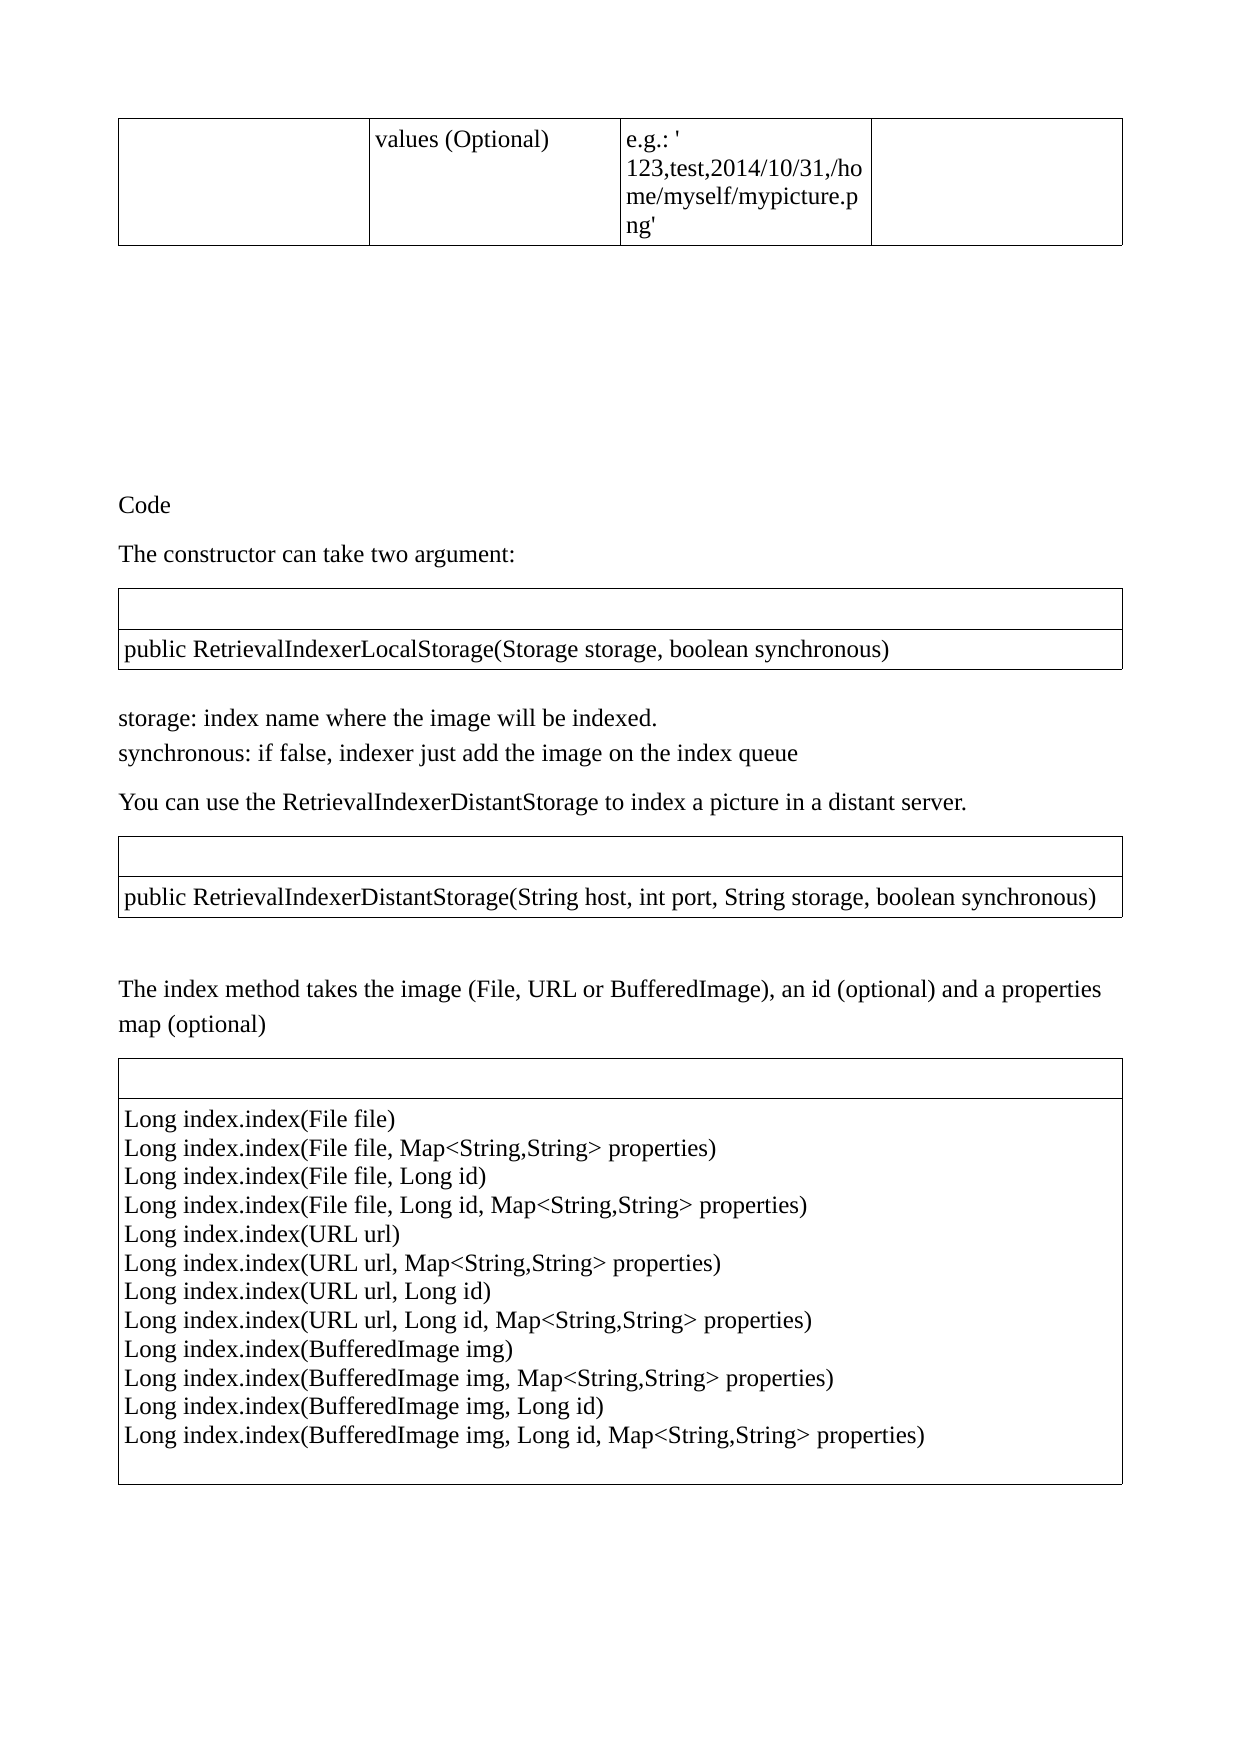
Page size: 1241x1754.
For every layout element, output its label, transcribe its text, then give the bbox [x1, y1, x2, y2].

table_cell [119, 119, 369, 245]
text The index method takes the image (File, URL or BufferedImage), an id (optional) and a properties map (optional) [118, 974, 1122, 1037]
table_header [119, 1059, 1122, 1098]
table_cell [872, 119, 1122, 245]
table_cell Long index.index(File file) Long index.index(File file, Map<String,String> properties) Long index.index(File file, Long id) Long index.index(File file, Long id, Map<String,String> properties) Long index.index(URL url) Long index.index(URL url, Map<String,String> properties) Long index.index(URL url, Long id) Long index.index(URL url, Long id, Map<String,String> properties) Long index.index(BufferedImage img) Long index.index(BufferedImage img, Map<String,String> properties) Long index.index(BufferedImage img, Long id) Long index.index(BufferedImage img, Long id, Map<String,String> properties) [119, 1099, 1122, 1483]
table_cell e.g.: ' 123,test,2014/10/31,/home/myself/mypicture.png' [621, 119, 871, 245]
table_cell public RetrievalIndexerDistantStorage(String host, int port, String storage, boolean synchronous) [119, 877, 1122, 917]
text You can use the RetrievalIndexerDistantStorage to index a picture in a distant server. [118, 787, 1122, 816]
text The constructor can take two argument: [118, 539, 1122, 568]
text Code [118, 490, 1122, 519]
table_cell public RetrievalIndexerLocalStorage(Storage storage, boolean synchronous) [119, 630, 1122, 669]
table_header [119, 589, 1122, 628]
table_header [119, 837, 1122, 876]
text storage: index name where the image will be indexed. synchronous: if false, indexer just add the image on the index queue [118, 670, 1122, 767]
table_cell values (Optional) [370, 119, 620, 245]
